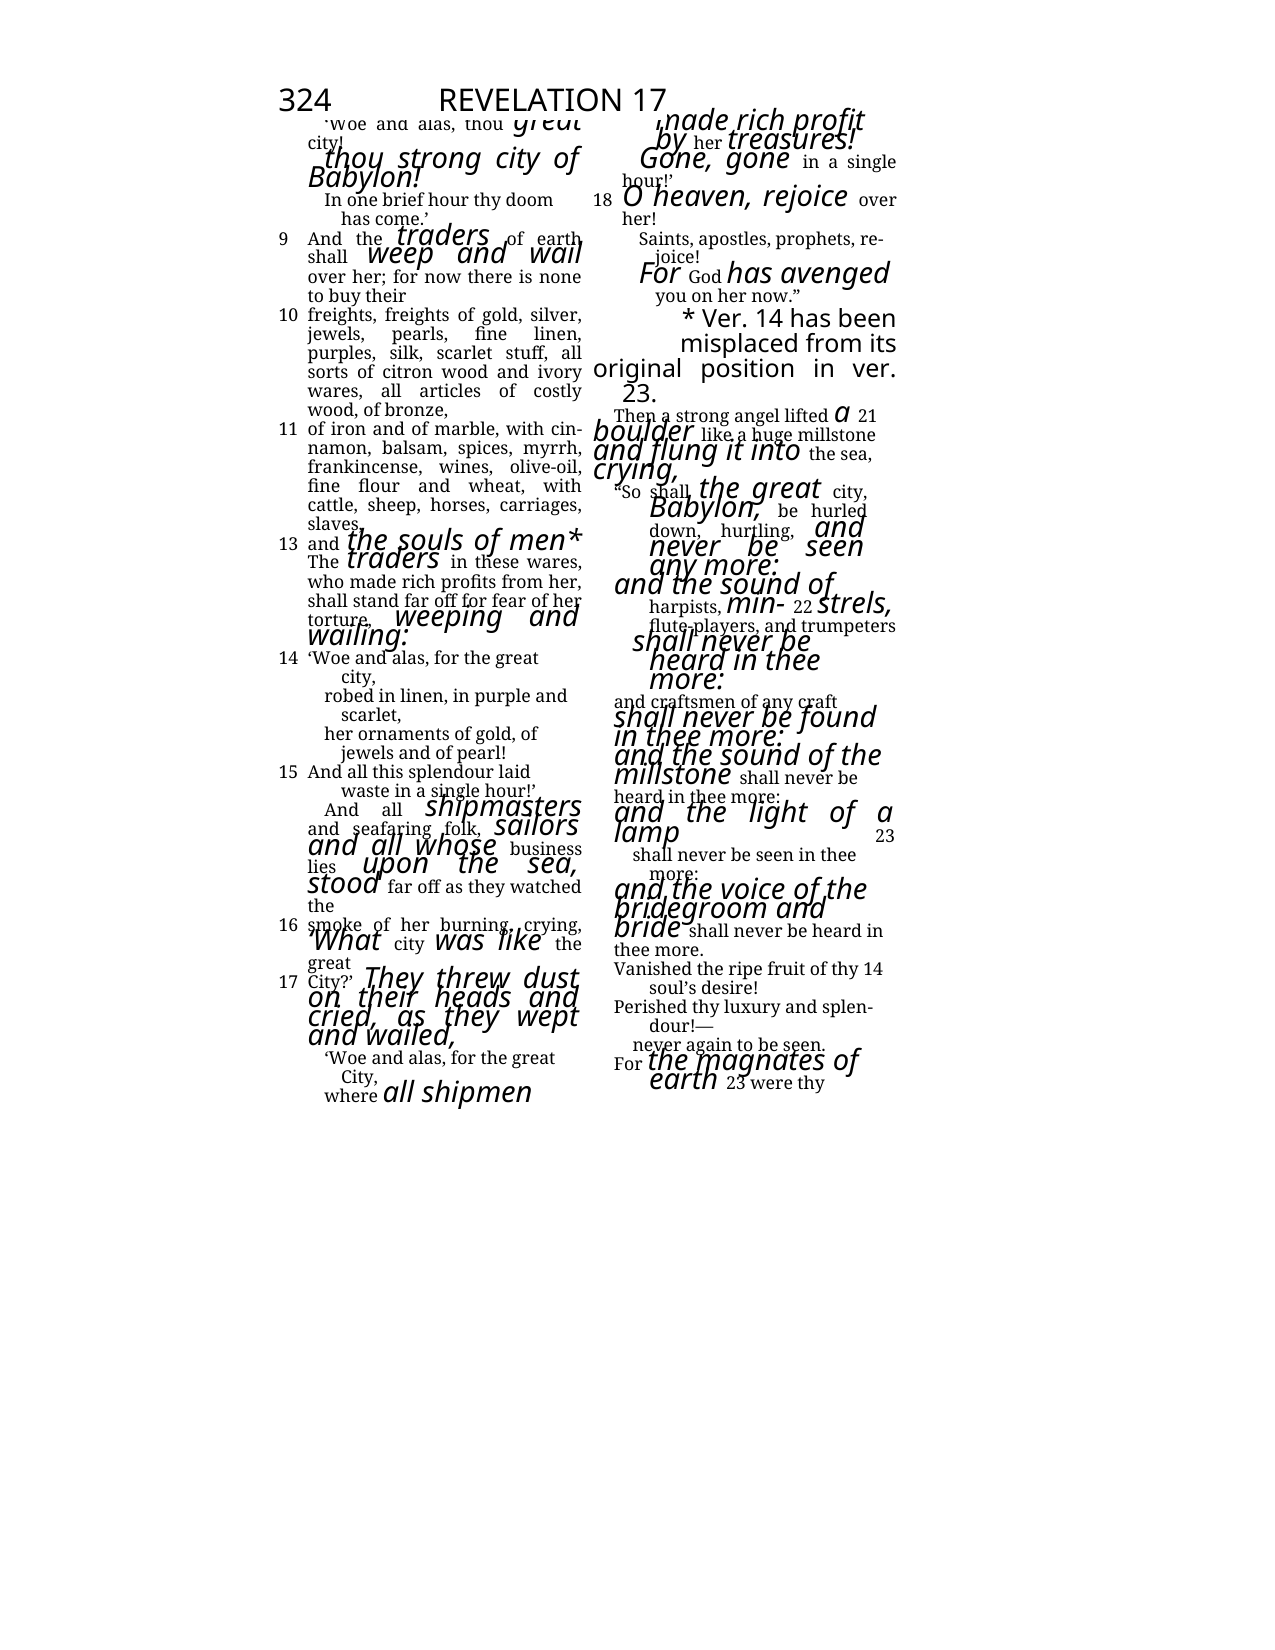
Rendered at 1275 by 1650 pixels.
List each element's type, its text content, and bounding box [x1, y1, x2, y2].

text and craftsmen of any craft shall never be found in thee more: [613, 693, 897, 751]
text Gone, gone in a single hour!’ [622, 153, 897, 192]
text Saints, apostles, prophets, re­joice! [638, 230, 897, 268]
text where all shipmen made rich profit by her treasures! [460, 1087, 582, 1107]
text Vanished the ripe fruit of thy 14 soul’s desire! [613, 960, 897, 998]
list of iron and of marble, with cin­namon, balsam, spices, myrrh, frankincense, wines, olive-oil, fine flour and wheat, with cattle, sheep, horses, carriages, slaves, [278, 420, 582, 535]
text ‘Woe and alas, for the great City, [324, 1049, 582, 1087]
text For the magnates of earth 23 were thy [613, 1056, 897, 1094]
list ‘Woe and alas, for the great [278, 649, 582, 668]
text where all shipmen made rich profit by her treasures! [324, 1087, 462, 1107]
text shall never be heard in thee more: [632, 636, 897, 693]
list and the souls of men* The traders in these wares, who made rich profits from her, shall stand far off for fear of her tor­ture, weeping and wailing: [278, 535, 582, 649]
text Perished thy luxury and splen­dour!— [613, 998, 897, 1036]
text robed in linen, in purple and scarlet, [324, 687, 582, 725]
text and the sound of harpists, min- 22 strels, flute-players, and trumpeters [613, 579, 897, 636]
text And all shipmasters and sea­faring folk, sailors and all whose business lies upon the sea, stood far off as they watched the [307, 802, 582, 916]
text and the light of a lamp 23 [613, 808, 897, 846]
text and the sound of the millstone shall never be heard in thee more: [613, 751, 897, 808]
text thou strong city of Babylon! [307, 153, 582, 192]
text her ornaments of gold, of jewels and of pearl! [324, 725, 582, 763]
text Then a strong angel lifted a 21 boulder like a huge millstone and flung it into the sea, crying, [593, 407, 897, 484]
list smoke of her burning, crying, ‘What city was like the great [278, 916, 582, 973]
text shall never be seen in thee more: [632, 846, 897, 884]
text waste in a single hour!’ [341, 782, 582, 802]
text city, [341, 668, 582, 687]
text For God has avenged you on her now.” [638, 268, 897, 306]
text “So shall the great city, Baby­lon, be hurled down, hurt­ling, and never be seen any more: [613, 484, 867, 579]
text ‘Woe and alas, thou great city! [307, 120, 582, 153]
text and the voice of the bride­groom and bride shall never be heard in thee more. [613, 884, 897, 960]
list And the traders of earth shall weep and wail over her; for now there is none to buy their [278, 230, 582, 306]
text never again to be seen. [632, 1036, 897, 1056]
list City?’ They threw dust on their heads and cried, as they wept and wailed, [278, 973, 582, 1049]
text where all shipmen made rich profit by her treasures! [638, 115, 897, 153]
list O heaven, rejoice over her! [593, 192, 897, 230]
text In one brief hour thy doom has come.’ [324, 192, 582, 230]
text original position in ver. 23. [593, 357, 897, 407]
text * Ver. 14 has been misplaced from its [593, 307, 897, 357]
list And all this splendour laid [278, 763, 582, 782]
list freights, freights of gold, silver, jewels, pearls, fine linen, purples, silk, scarlet stuff, all sorts of cit­ron wood and ivory wares, all articles of costly wood, of bronze, [278, 306, 582, 420]
